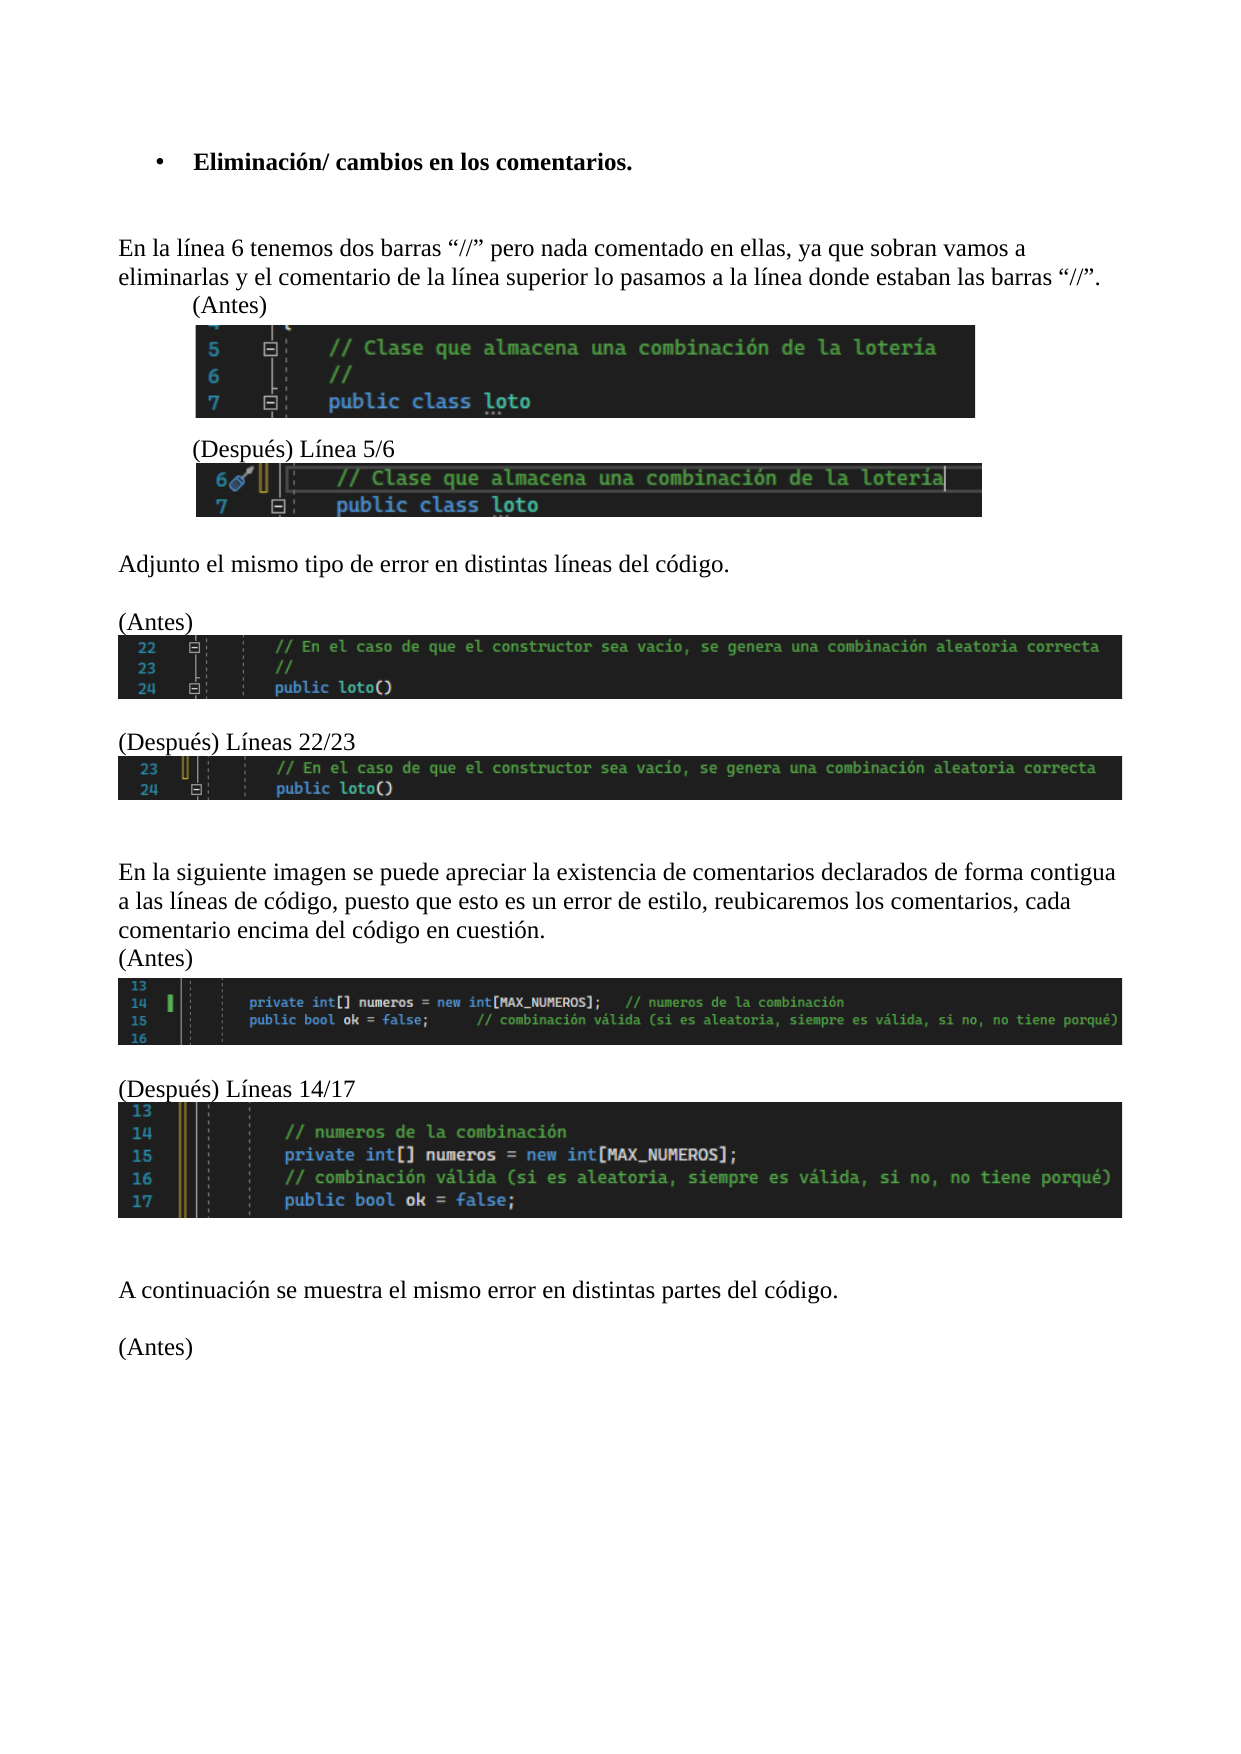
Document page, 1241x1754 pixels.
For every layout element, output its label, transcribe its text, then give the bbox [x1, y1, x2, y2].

text (Antes) [118, 291, 1122, 319]
picture [118, 978, 1123, 1045]
picture [118, 756, 1123, 800]
picture [195, 325, 976, 418]
text (Antes) [118, 1332, 1122, 1361]
picture [118, 1102, 1123, 1218]
text Adjunto el mismo tipo de error en distintas líneas del código. [118, 549, 1122, 578]
text (Antes) [118, 607, 1122, 635]
text En la línea 6 tenemos dos barras “//” pero nada comentado en ellas, ya que sobran vamos a eliminarlas y el comentario de la línea superior lo pasamos a la línea donde estaban las barras “//”. [118, 233, 1122, 291]
text A continuación se muestra el mismo error en distintas partes del código. [118, 1275, 1122, 1304]
picture [118, 635, 1123, 699]
text (Antes) [118, 943, 1122, 972]
text (Después) Líneas 22/23 [118, 727, 1122, 756]
text (Después) Línea 5/6 [118, 434, 1122, 463]
text En la siguiente imagen se puede apreciar la existencia de comentarios declarados de forma contigua a las líneas de código, puesto que esto es un error de estilo, reubicaremos los comentarios, cada comentario encima del código en cuestión. [118, 857, 1122, 943]
text (Después) Líneas 14/17 [118, 1074, 1122, 1102]
picture [196, 463, 982, 517]
list Eliminación/ cambios en los comentarios. [156, 147, 1122, 176]
